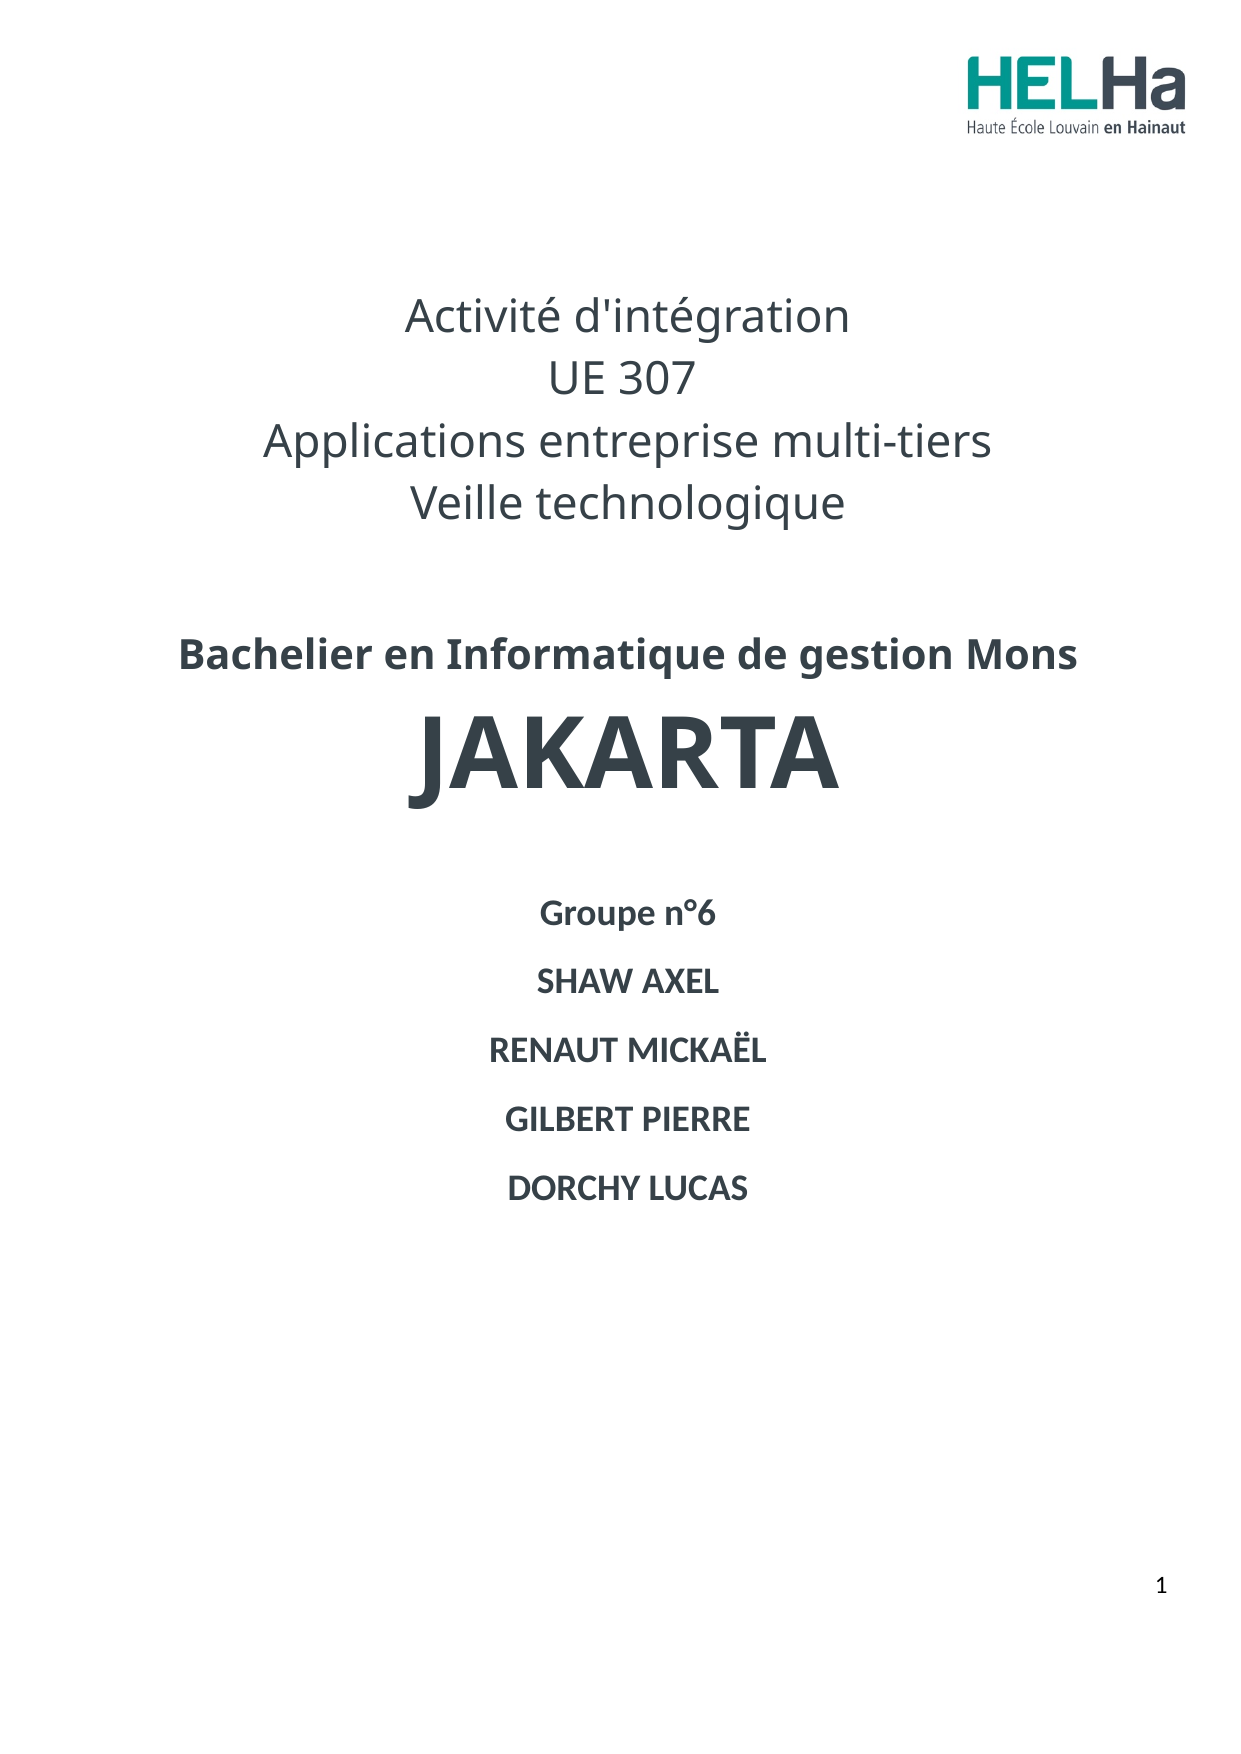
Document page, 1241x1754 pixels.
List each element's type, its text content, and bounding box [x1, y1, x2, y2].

text Bachelier en Informatique de gestion Mons [88, 624, 1167, 681]
text JAKARTA [88, 681, 1167, 817]
text DORCHY LUCAS [88, 1164, 1167, 1209]
text Activité d'intégration [88, 283, 1167, 346]
text Groupe n°6 [88, 889, 1167, 934]
text Veille technologique [88, 471, 1167, 533]
text GILBERT PIERRE [88, 1095, 1167, 1141]
text SHAW AXEL [88, 957, 1167, 1003]
text Applications entreprise multi-tiers [88, 408, 1167, 471]
text UE 307 [88, 346, 1167, 408]
text RENAUT MICKAËL [88, 1026, 1167, 1072]
